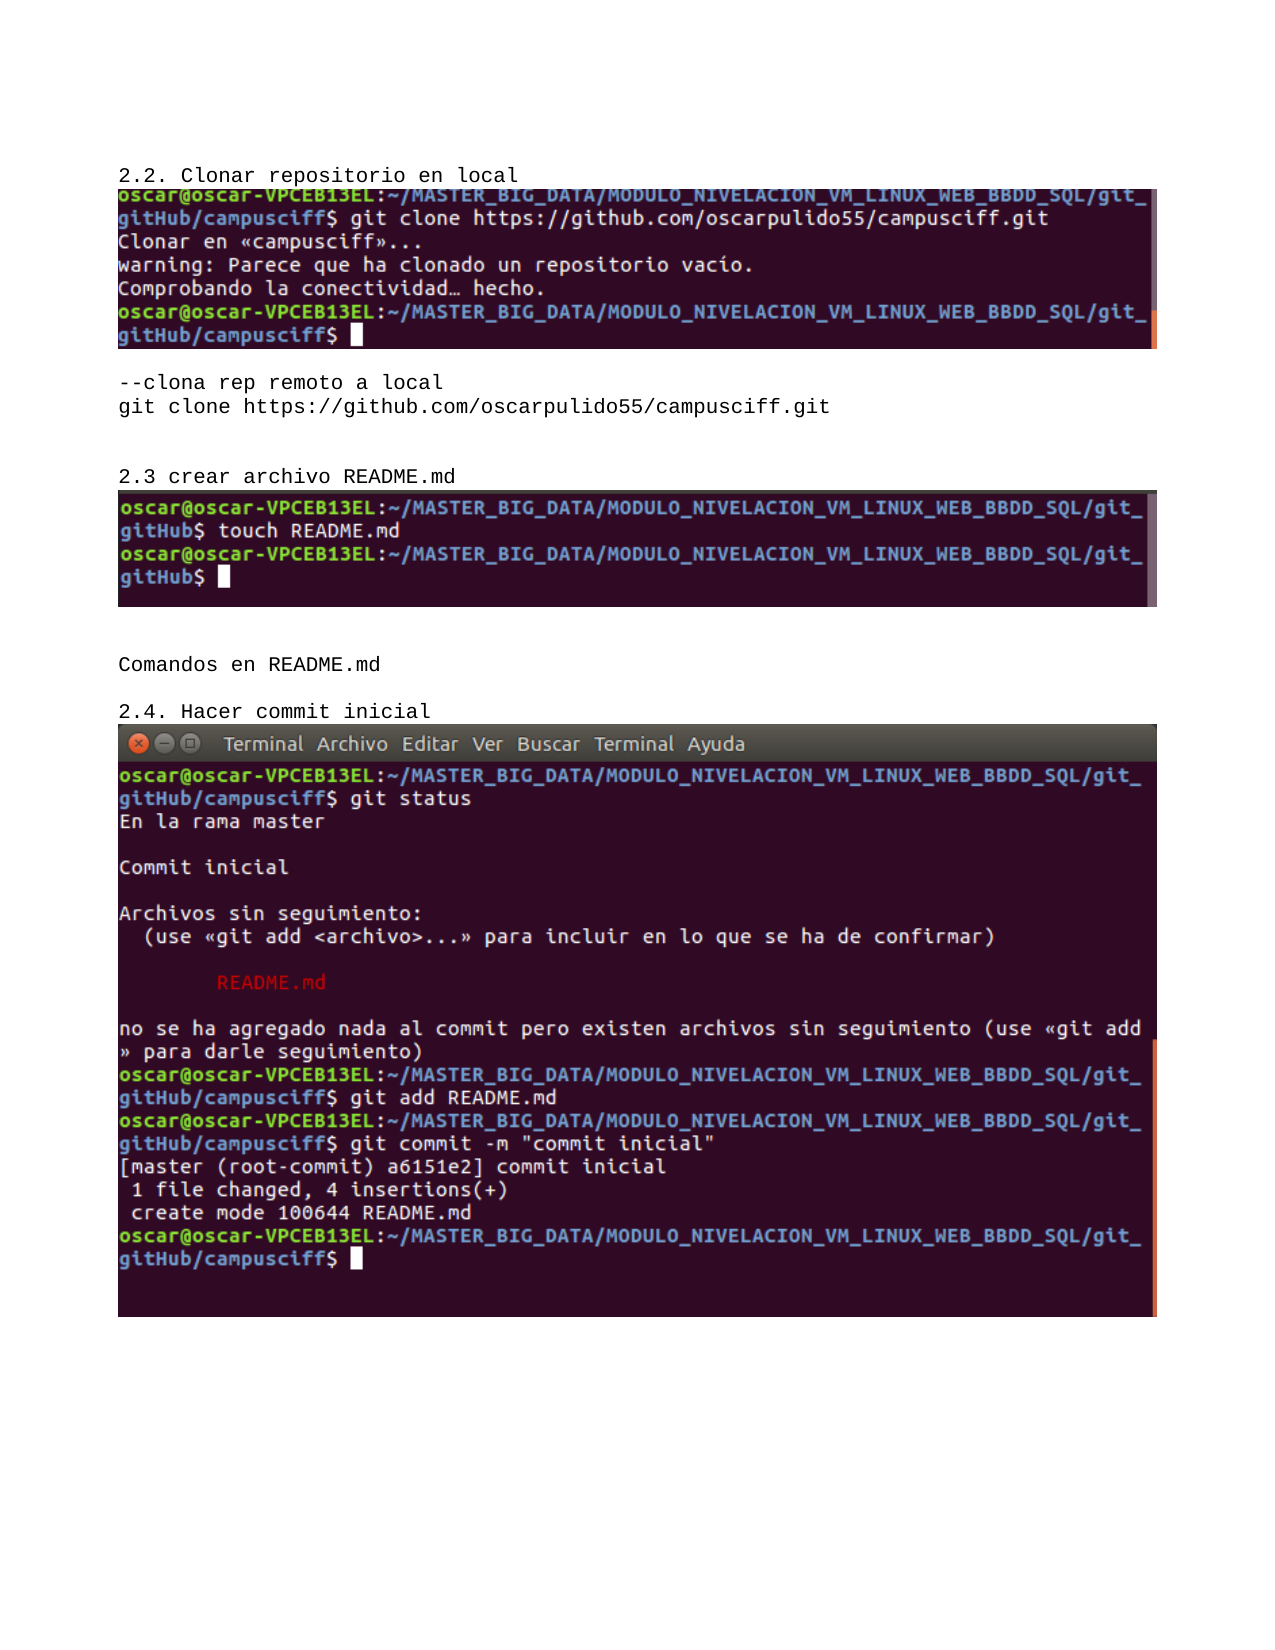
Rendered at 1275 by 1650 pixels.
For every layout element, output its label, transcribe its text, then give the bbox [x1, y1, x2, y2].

text --clona rep remoto a local [118, 372, 1157, 396]
text 2.2. Clonar repositorio en local [118, 165, 1157, 189]
text 2.4. Hacer commit inicial [118, 701, 1157, 724]
picture [118, 189, 1157, 349]
text git clone https://github.com/oscarpulido55/campusciff.git [118, 396, 1157, 419]
text 2.3 crear archivo README.md [118, 467, 1157, 490]
picture [118, 490, 1157, 607]
text Comandos en README.md [118, 654, 1157, 677]
picture [118, 724, 1157, 1317]
